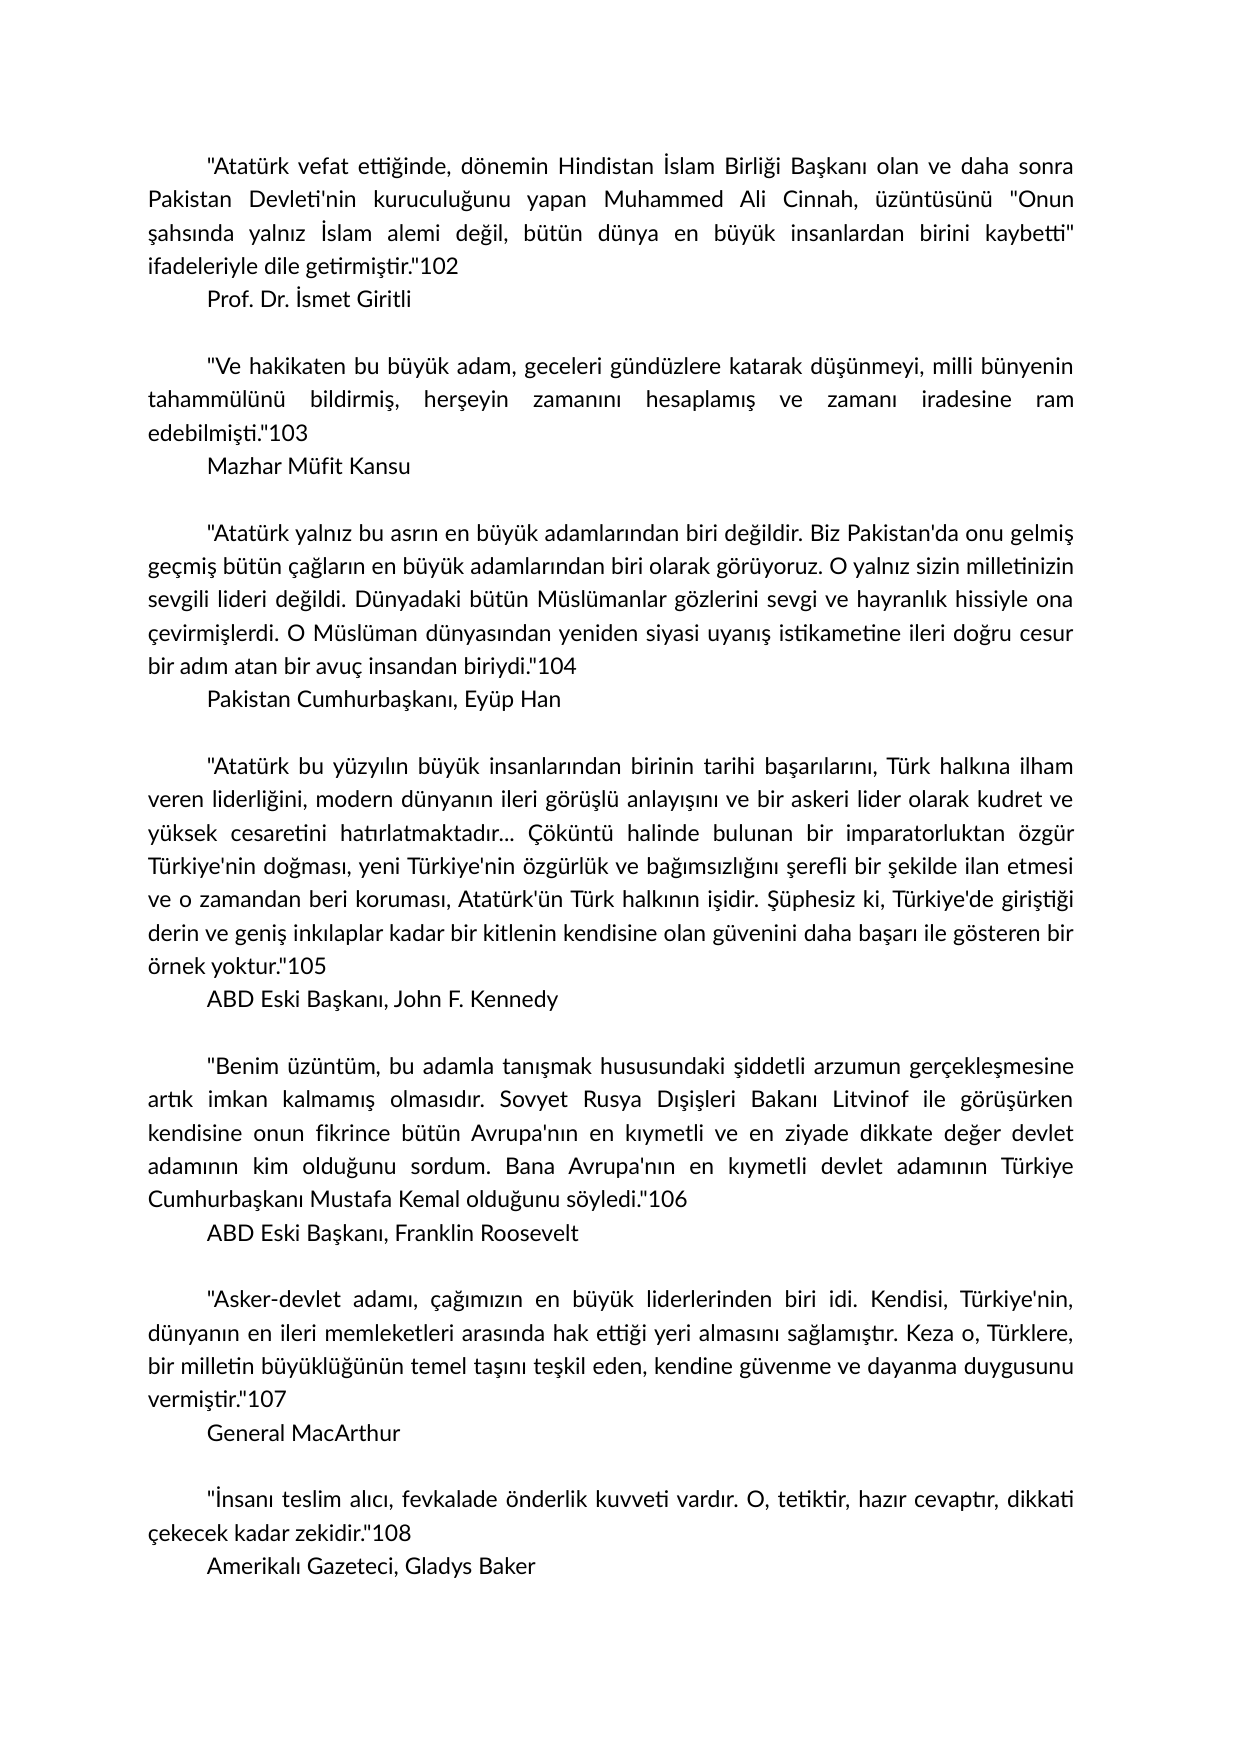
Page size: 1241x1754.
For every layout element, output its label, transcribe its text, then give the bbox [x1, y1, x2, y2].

text "Asker-devlet adamı, çağımızın en büyük liderlerinden biri idi. Kendisi, Türkiye'nin, dünyanın en ileri memleketleri arasında hak ettiği yeri almasını sağlamıştır. Keza o, Türklere, bir milletin büyüklüğünün temel taşını teşkil eden, kendine güvenme ve dayanma duygusunu vermiştir."107 [148, 1281, 1075, 1414]
text ABD Eski Başkanı, John F. Kennedy [148, 981, 1075, 1014]
text ABD Eski Başkanı, Franklin Roosevelt [148, 1214, 1075, 1248]
text "Atatürk yalnız bu asrın en büyük adamlarından biri değildir. Biz Pakistan'da onu gelmiş geçmiş bütün çağların en büyük adamlarından biri olarak görüyoruz. O yalnız sizin milletinizin sevgili lideri değildi. Dünyadaki bütün Müslümanlar gözlerini sevgi ve hayranlık hissiyle ona çevirmişlerdi. O Müslüman dünyasından yeniden siyasi uyanış istikametine ileri doğru cesur bir adım atan bir avuç insandan biriydi."104 [148, 514, 1075, 681]
text "Benim üzüntüm, bu adamla tanışmak hususundaki şiddetli arzumun gerçekleşmesine artık imkan kalmamış olmasıdır. Sovyet Rusya Dışişleri Bakanı Litvinof ile görüşürken kendisine onun fikrince bütün Avrupa'nın en kıymetli ve en ziyade dikkate değer devlet adamının kim olduğunu sordum. Bana Avrupa'nın en kıymetli devlet adamının Türkiye Cumhurbaşkanı Mustafa Kemal olduğunu söyledi."106 [148, 1048, 1075, 1214]
text "Ve hakikaten bu büyük adam, geceleri gündüzlere katarak düşünmeyi, milli bünyenin tahammülünü bildirmiş, herşeyin zamanını hesaplamış ve zamanı iradesine ram edebilmişti."103 [148, 348, 1075, 448]
text "Atatürk vefat ettiğinde, dönemin Hindistan İslam Birliği Başkanı olan ve daha sonra Pakistan Devleti'nin kuruculuğunu yapan Muhammed Ali Cinnah, üzüntüsünü "Onun şahsında yalnız İslam alemi değil, bütün dünya en büyük insanlardan birini kaybetti" ifadeleriyle dile getirmiştir."102 [148, 148, 1075, 281]
text "Atatürk bu yüzyılın büyük insanlarından birinin tarihi başarılarını, Türk halkına ilham veren liderliğini, modern dünyanın ileri görüşlü anlayışını ve bir askeri lider olarak kudret ve yüksek cesaretini hatırlatmaktadır... Çöküntü halinde bulunan bir imparatorluktan özgür Türkiye'nin doğması, yeni Türkiye'nin özgürlük ve bağımsızlığını şerefli bir şekilde ilan etmesi ve o zamandan beri koruması, Atatürk'ün Türk halkının işidir. Şüphesiz ki, Türkiye'de giriştiği derin ve geniş inkılaplar kadar bir kitlenin kendisine olan güvenini daha başarı ile gösteren bir örnek yoktur."105 [148, 748, 1075, 981]
text "İnsanı teslim alıcı, fevkalade önderlik kuvveti vardır. O, tetiktir, hazır cevaptır, dikkati çekecek kadar zekidir."108 [148, 1481, 1075, 1548]
text Pakistan Cumhurbaşkanı, Eyüp Han [148, 681, 1075, 714]
text Mazhar Müfit Kansu [148, 448, 1075, 481]
text General MacArthur [148, 1414, 1075, 1448]
text Amerikalı Gazeteci, Gladys Baker [148, 1548, 1075, 1581]
text Prof. Dr. İsmet Giritli [148, 281, 1075, 314]
